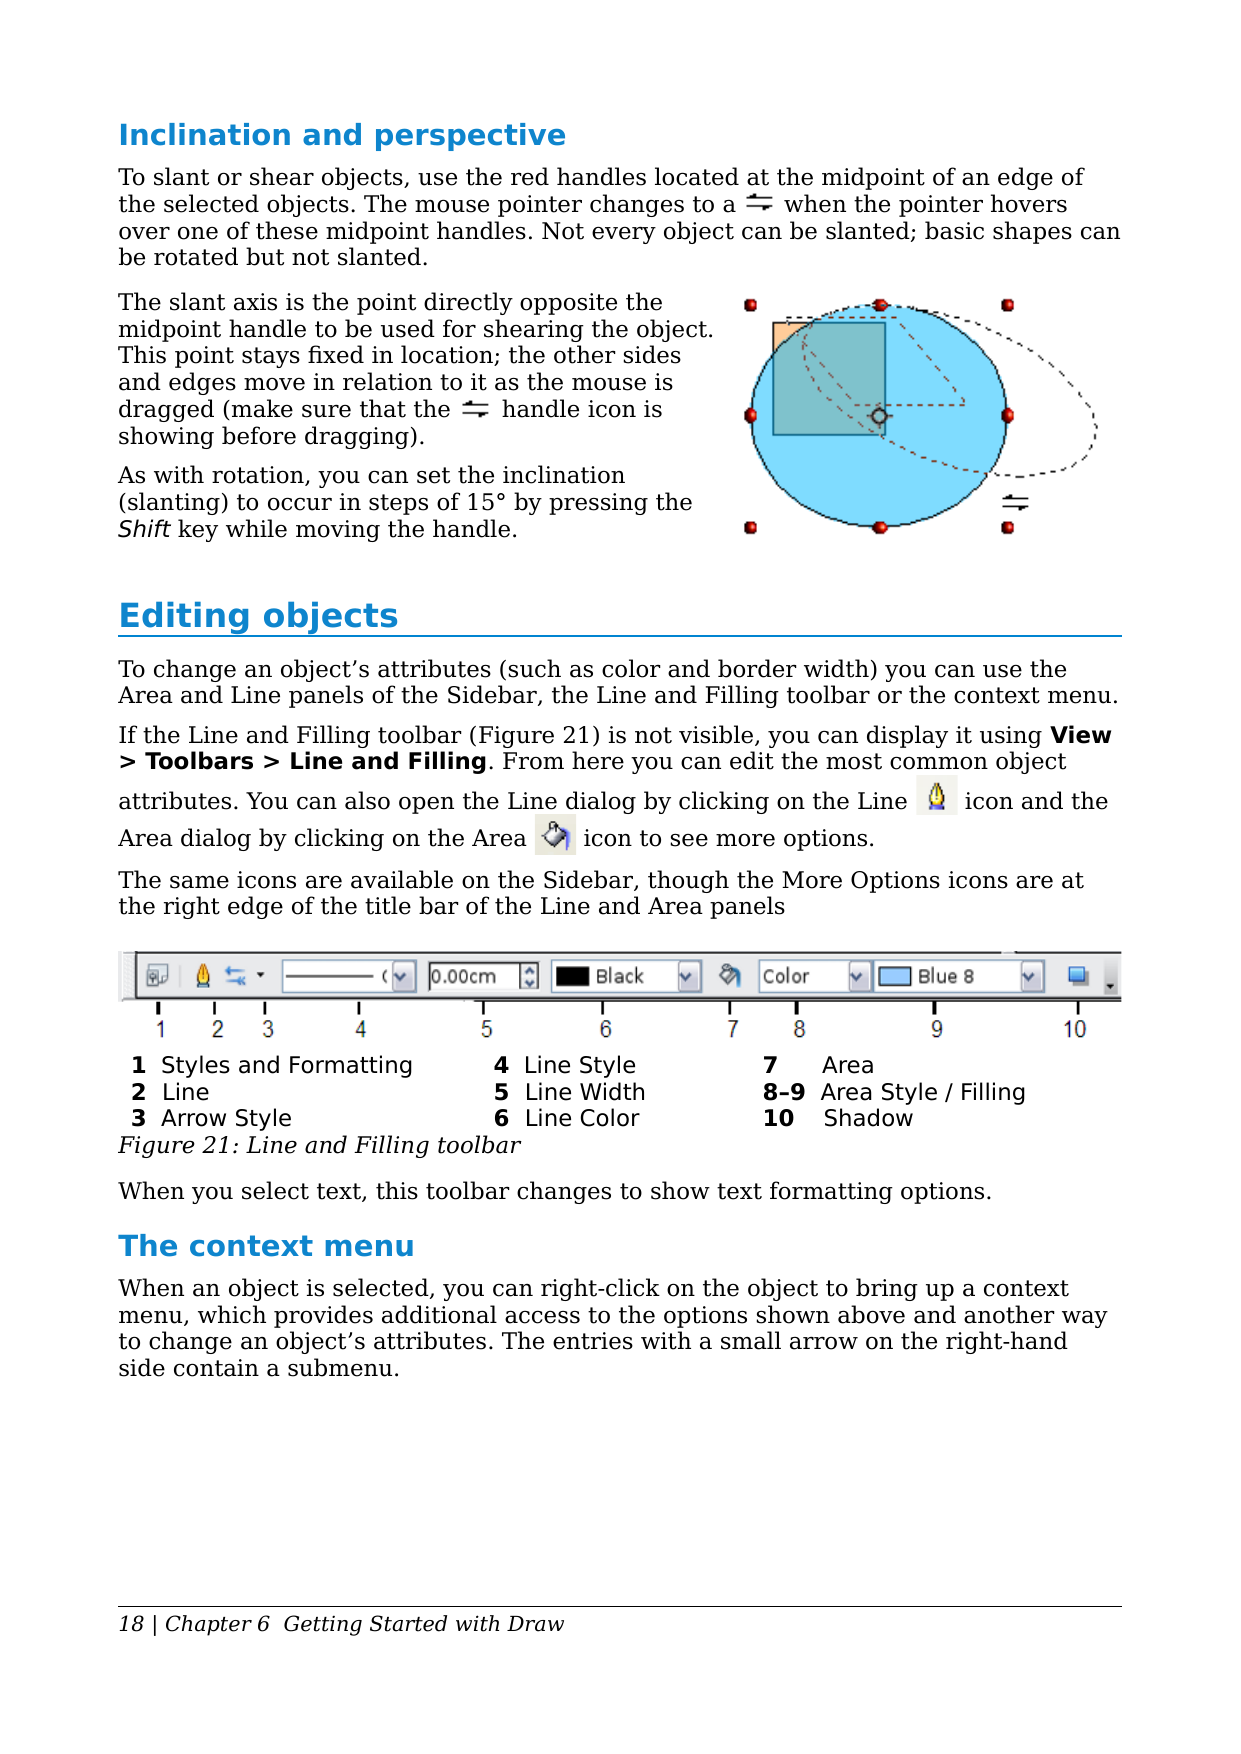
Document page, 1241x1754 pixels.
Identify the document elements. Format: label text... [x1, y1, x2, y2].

picture [458, 396, 495, 424]
text When an object is selected, you can right-click on the object to bring up a context menu, which provides additional access to the options shown above and another way to change an object’s attributes. The entries with a small arrow on the right-hand side contain a submenu. [118, 1275, 1122, 1382]
picture [118, 951, 1122, 1053]
table_cell Figure 21: Line and Filling toolbar [118, 1132, 1121, 1165]
table_cell 7 Area 8–9 Area Style / Filling 10 Shadow [750, 1053, 1121, 1132]
picture [534, 814, 577, 855]
text To change an object’s attributes (such as color and border width) you can use the Area and Line panels of the Sidebar, the Line and Filling toolbar or the context menu. [118, 656, 1122, 709]
subtitle Inclination and perspective [118, 118, 1122, 152]
table_cell 1 Styles and Formatting 2 Line 3 Arrow Style [118, 1053, 481, 1132]
subtitle The context menu [118, 1229, 1122, 1263]
table_header [724, 284, 1121, 561]
picture [729, 289, 1112, 550]
text If the Line and Filling toolbar (Figure 21) is not visible, you can display it using View > Toolbars > Line and Filling. From here you can edit the most common object attributes. You can also open the Line dialog by clicking on the Line icon and the Area dialog by clicking on the Area icon to see more options. [118, 722, 1122, 854]
picture [916, 775, 958, 815]
text When you select text, this toolbar changes to show text formatting options. [118, 1178, 1122, 1204]
subtitle Editing objects [118, 596, 1122, 635]
table_cell 4 Line Style 5 Line Width 6 Line Color [481, 1053, 750, 1132]
text To slant or shear objects, use the red handles located at the midpoint of an edge of the selected objects. The mouse pointer changes to a when the pointer hovers over one of these midpoint handles. Not every object can be slanted; basic shapes can be rotated but not slanted. [118, 164, 1122, 271]
picture [744, 191, 777, 215]
text The same icons are available on the Sidebar, though the More Options icons are at the right edge of the title bar of the Line and Area panels [118, 867, 1122, 920]
table_header The slant axis is the point directly opposite the midpoint handle to be used for shearing the object. This point stays fixed in location; the other sides and edges move in relation to it as the mouse is dragged (make sure that the handle icon is showing before dragging). As with rotation, you can set the inclination (slanting) to occur in steps of 15° by pressing the Shift key while moving the handle. [112, 284, 724, 561]
